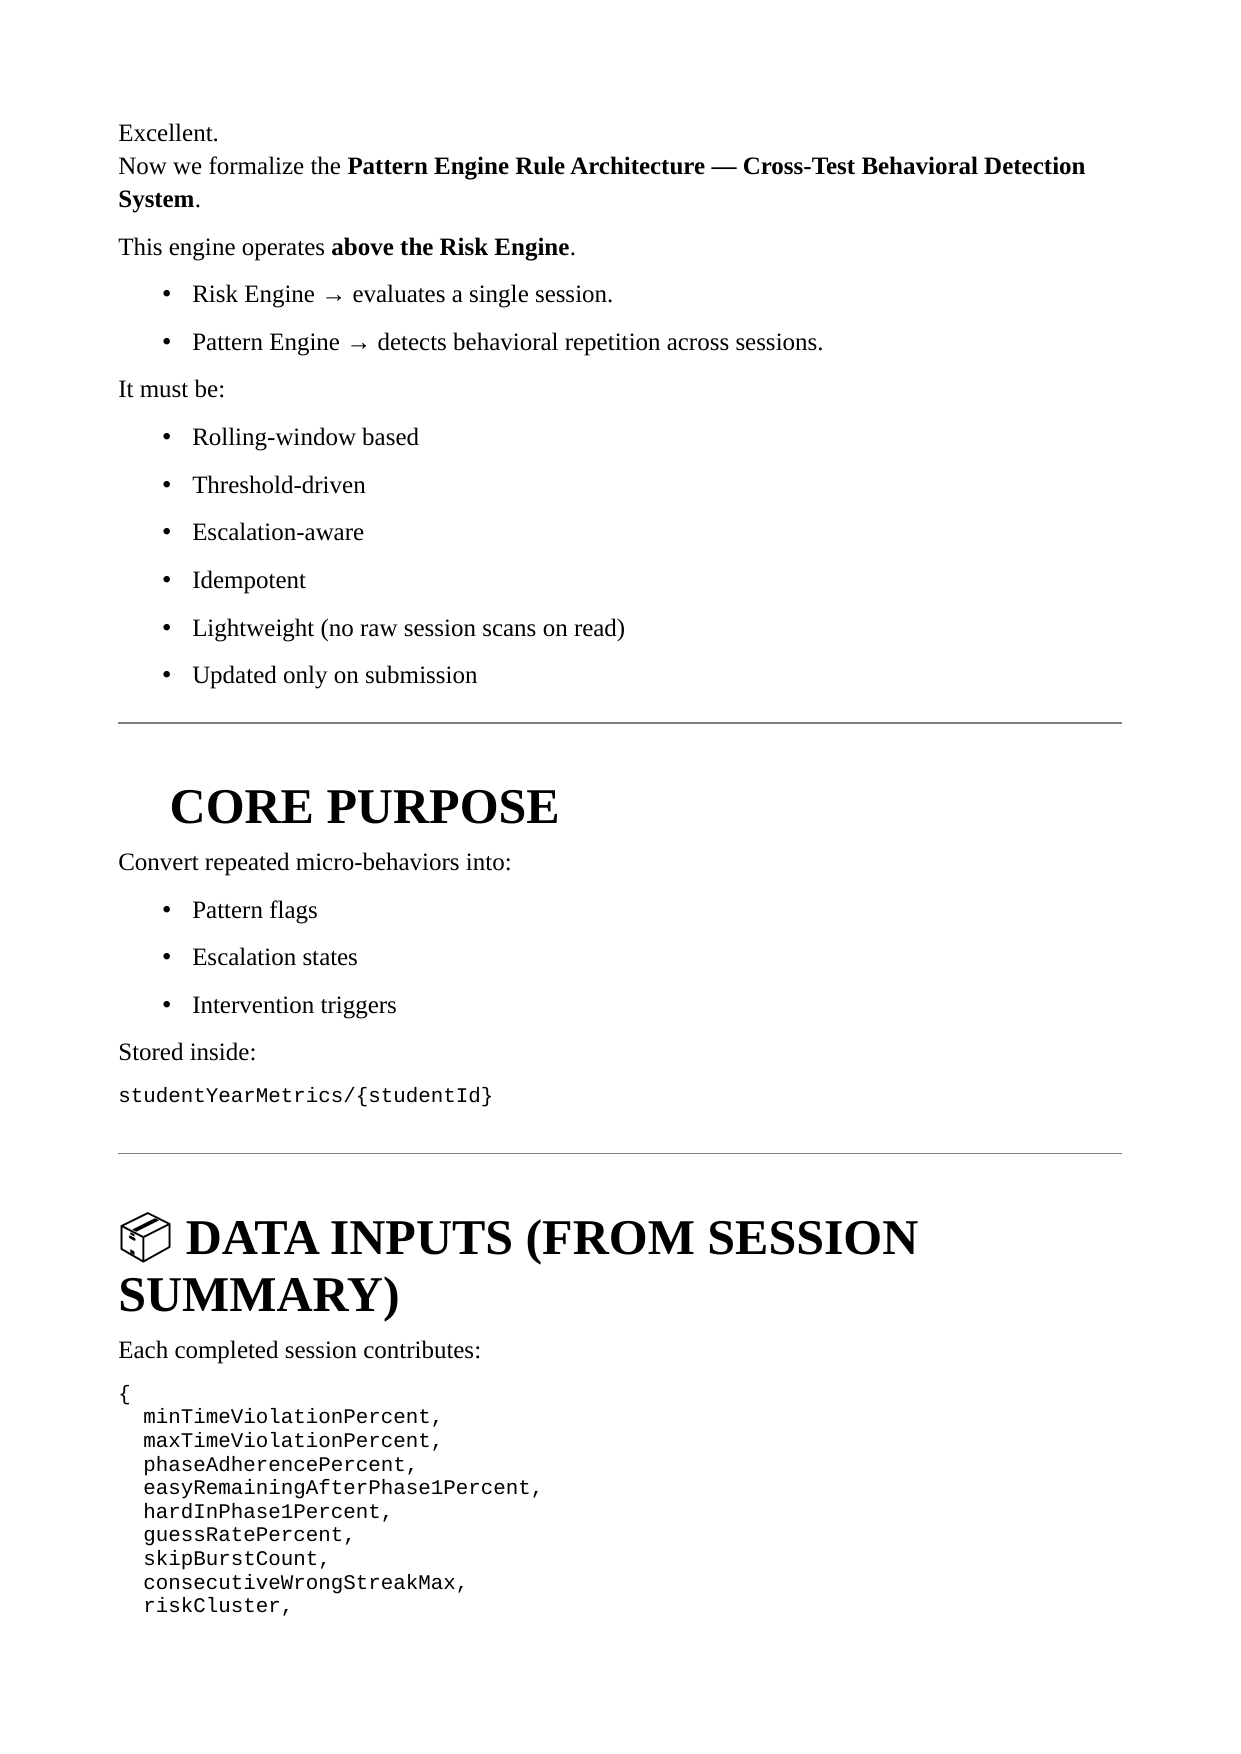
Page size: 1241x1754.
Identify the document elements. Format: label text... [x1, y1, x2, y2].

text Stored inside: [118, 1037, 1122, 1066]
text Each completed session contributes: [118, 1335, 1122, 1364]
list Pattern Engine → detects behavioral repetition across sessions. [162, 327, 1122, 356]
list Intervention triggers [162, 990, 1122, 1019]
list Rolling-window based [162, 422, 1122, 451]
text It must be: [118, 374, 1122, 403]
text guessRatePercent, [118, 1524, 1122, 1548]
text consecutiveWrongStreakMax, [118, 1572, 1122, 1595]
list Pattern flags [162, 895, 1122, 923]
list Idempotent [162, 565, 1122, 594]
text studentYearMetrics/{studentId} [118, 1085, 1122, 1109]
text easyRemainingAfterPhase1Percent, [118, 1477, 1122, 1501]
list Threshold-driven [162, 470, 1122, 498]
text skipBurstCount, [118, 1548, 1122, 1572]
text riskCluster, [118, 1595, 1122, 1619]
list Escalation-aware [162, 517, 1122, 546]
list Escalation states [162, 942, 1122, 971]
text hardInPhase1Percent, [118, 1501, 1122, 1524]
list Lightweight (no raw session scans on read) [162, 613, 1122, 641]
list Risk Engine → evaluates a single session. [162, 279, 1122, 308]
subtitle 🧠 CORE PURPOSE [118, 777, 1122, 834]
text This engine operates above the Risk Engine. [118, 232, 1122, 261]
text Convert repeated micro-behaviors into: [118, 847, 1122, 876]
text maxTimeViolationPercent, [118, 1430, 1122, 1453]
subtitle 📦 DATA INPUTS (FROM SESSION SUMMARY) [118, 1207, 1122, 1322]
text minTimeViolationPercent, [118, 1406, 1122, 1430]
text phaseAdherencePercent, [118, 1453, 1122, 1477]
text Excellent. Now we formalize the Pattern Engine Rule Architecture — Cross-Test Behavioral Detection System. [118, 118, 1122, 213]
list Updated only on submission [162, 660, 1122, 689]
text { [118, 1383, 1122, 1406]
